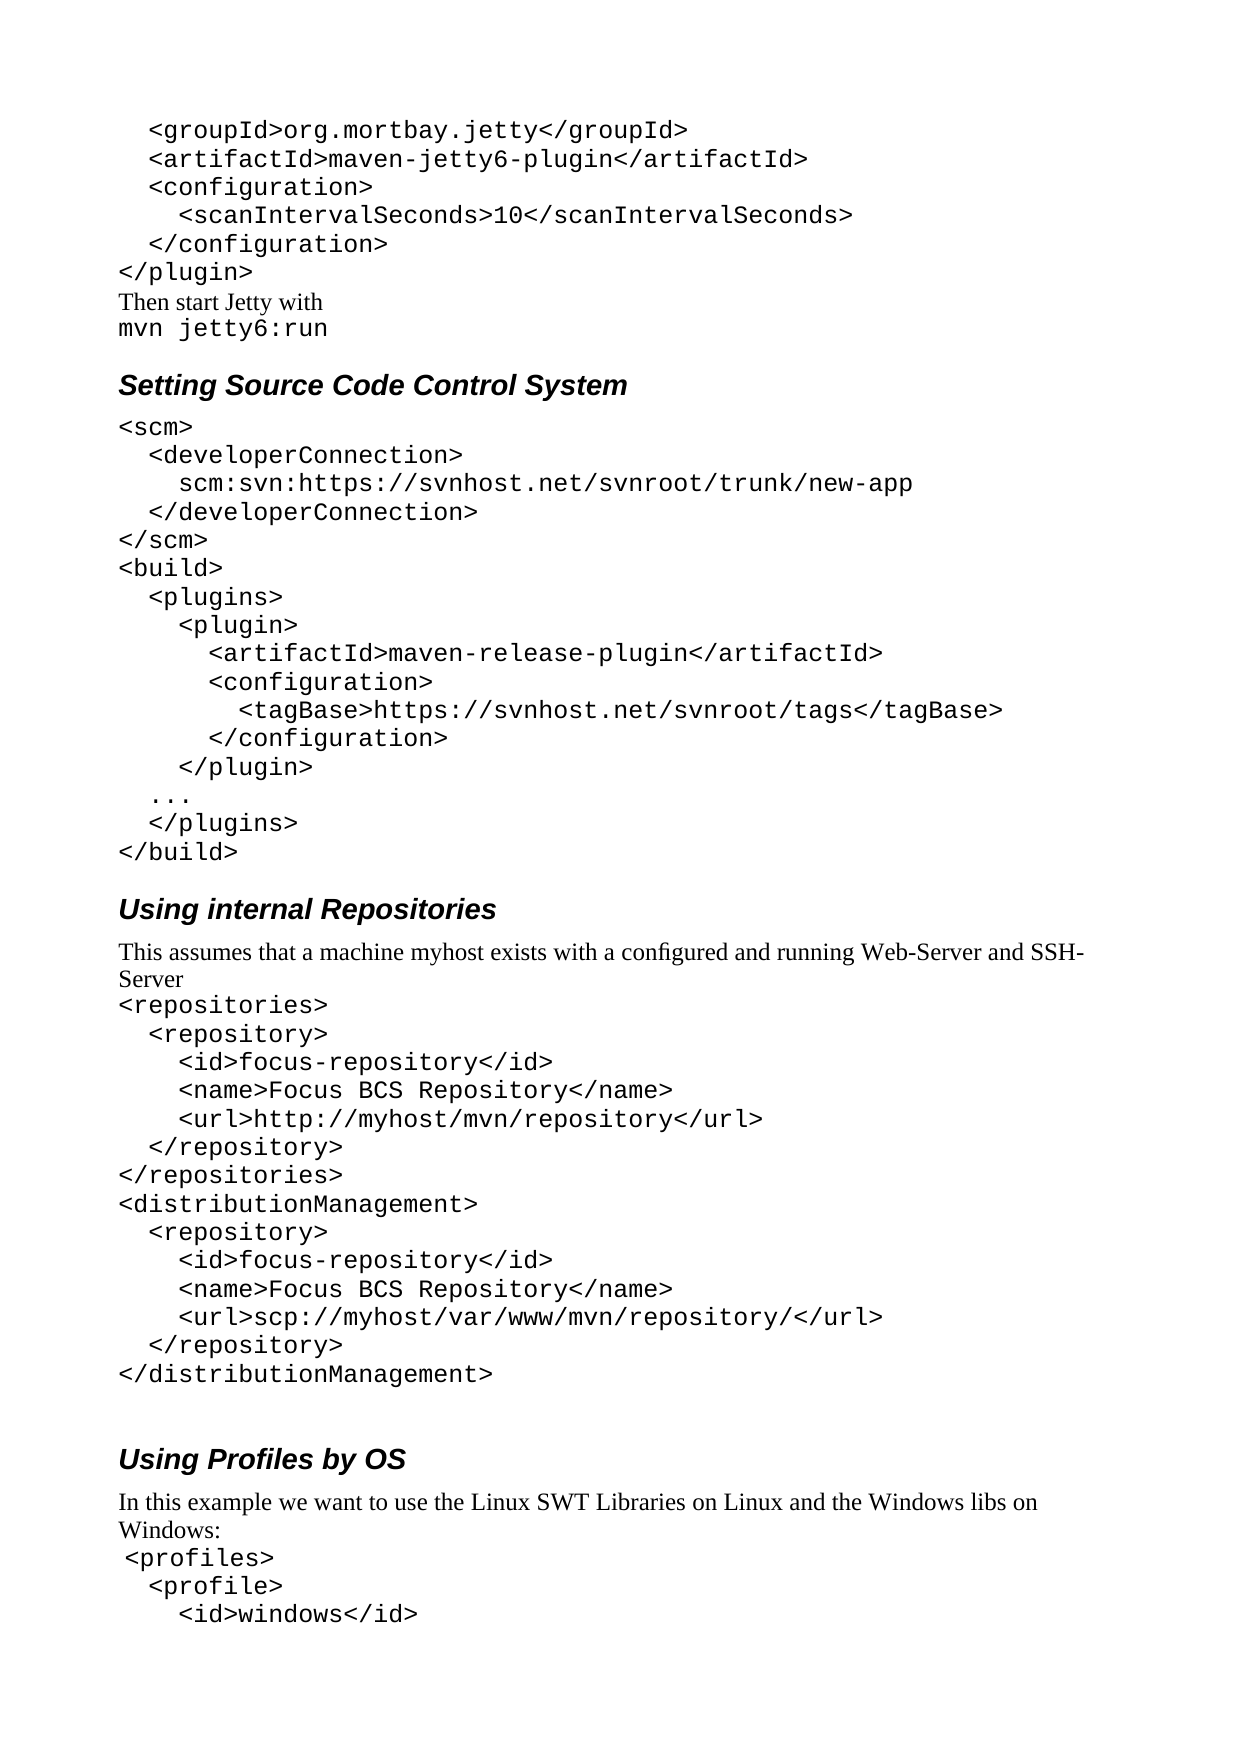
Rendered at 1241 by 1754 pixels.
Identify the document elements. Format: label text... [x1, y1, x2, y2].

text <name>Focus BCS Repository</name> [118, 1078, 1122, 1106]
text <distributionManagement> [118, 1191, 1122, 1220]
text <repositories> [118, 993, 1122, 1021]
subtitle Using internal Repositories [118, 893, 1122, 925]
text </distributionManagement> [118, 1361, 1122, 1390]
text </repository> [118, 1135, 1122, 1163]
text <artifactId>maven-release-plugin</artifactId> [118, 641, 1122, 669]
text <url>http://myhost/mvn/repository</url> [118, 1106, 1122, 1135]
text <scm> [118, 414, 1122, 443]
text <configuration> [118, 175, 1122, 203]
text scm:svn:https://svnhost.net/svnroot/trunk/new-app [118, 471, 1122, 499]
text </configuration> [118, 726, 1122, 754]
text </developerConnection> [118, 499, 1122, 528]
text In this example we want to use the Linux SWT Libraries on Linux and the Windows libs on Windows: [118, 1488, 1122, 1544]
text <plugin> [118, 613, 1122, 641]
text <scanIntervalSeconds>10</scanIntervalSeconds> [118, 203, 1122, 231]
text <repository> [118, 1220, 1122, 1248]
subtitle Setting Source Code Control System [118, 369, 1122, 402]
text <configuration> [118, 669, 1122, 698]
text <repository> [118, 1021, 1122, 1050]
text </repositories> [118, 1163, 1122, 1191]
text <artifactId>maven-jetty6-plugin</artifactId> [118, 146, 1122, 175]
text <id>focus-repository</id> [118, 1248, 1122, 1276]
text </configuration> [118, 231, 1122, 260]
text <id>focus-repository</id> [118, 1050, 1122, 1078]
text <plugins> [118, 584, 1122, 613]
text This assumes that a machine myhost exists with a conﬁgured and running Web-Server and SSH-Server [118, 938, 1122, 993]
text </plugin> [118, 260, 1122, 288]
text </scm> [118, 528, 1122, 556]
text </plugins> [118, 811, 1122, 839]
text </build> [118, 839, 1122, 868]
text <groupId>org.mortbay.jetty</groupId> [118, 118, 1122, 146]
text <name>Focus BCS Repository</name> [118, 1276, 1122, 1305]
text </repository> [118, 1333, 1122, 1361]
text </plugin> [118, 754, 1122, 783]
text <profiles> [118, 1544, 1122, 1573]
text <tagBase>https://svnhost.net/svnroot/tags</tagBase> [118, 698, 1122, 726]
text <profile> [118, 1573, 1122, 1602]
text <developerConnection> [118, 443, 1122, 471]
text mvn jetty6:run [118, 316, 1122, 344]
text <url>scp://myhost/var/www/mvn/repository/</url> [118, 1305, 1122, 1333]
subtitle Using Proﬁles by OS [118, 1443, 1122, 1476]
text ... [118, 783, 1122, 811]
text <build> [118, 556, 1122, 584]
text <id>windows</id> [118, 1602, 1122, 1630]
text Then start Jetty with [118, 288, 1122, 316]
